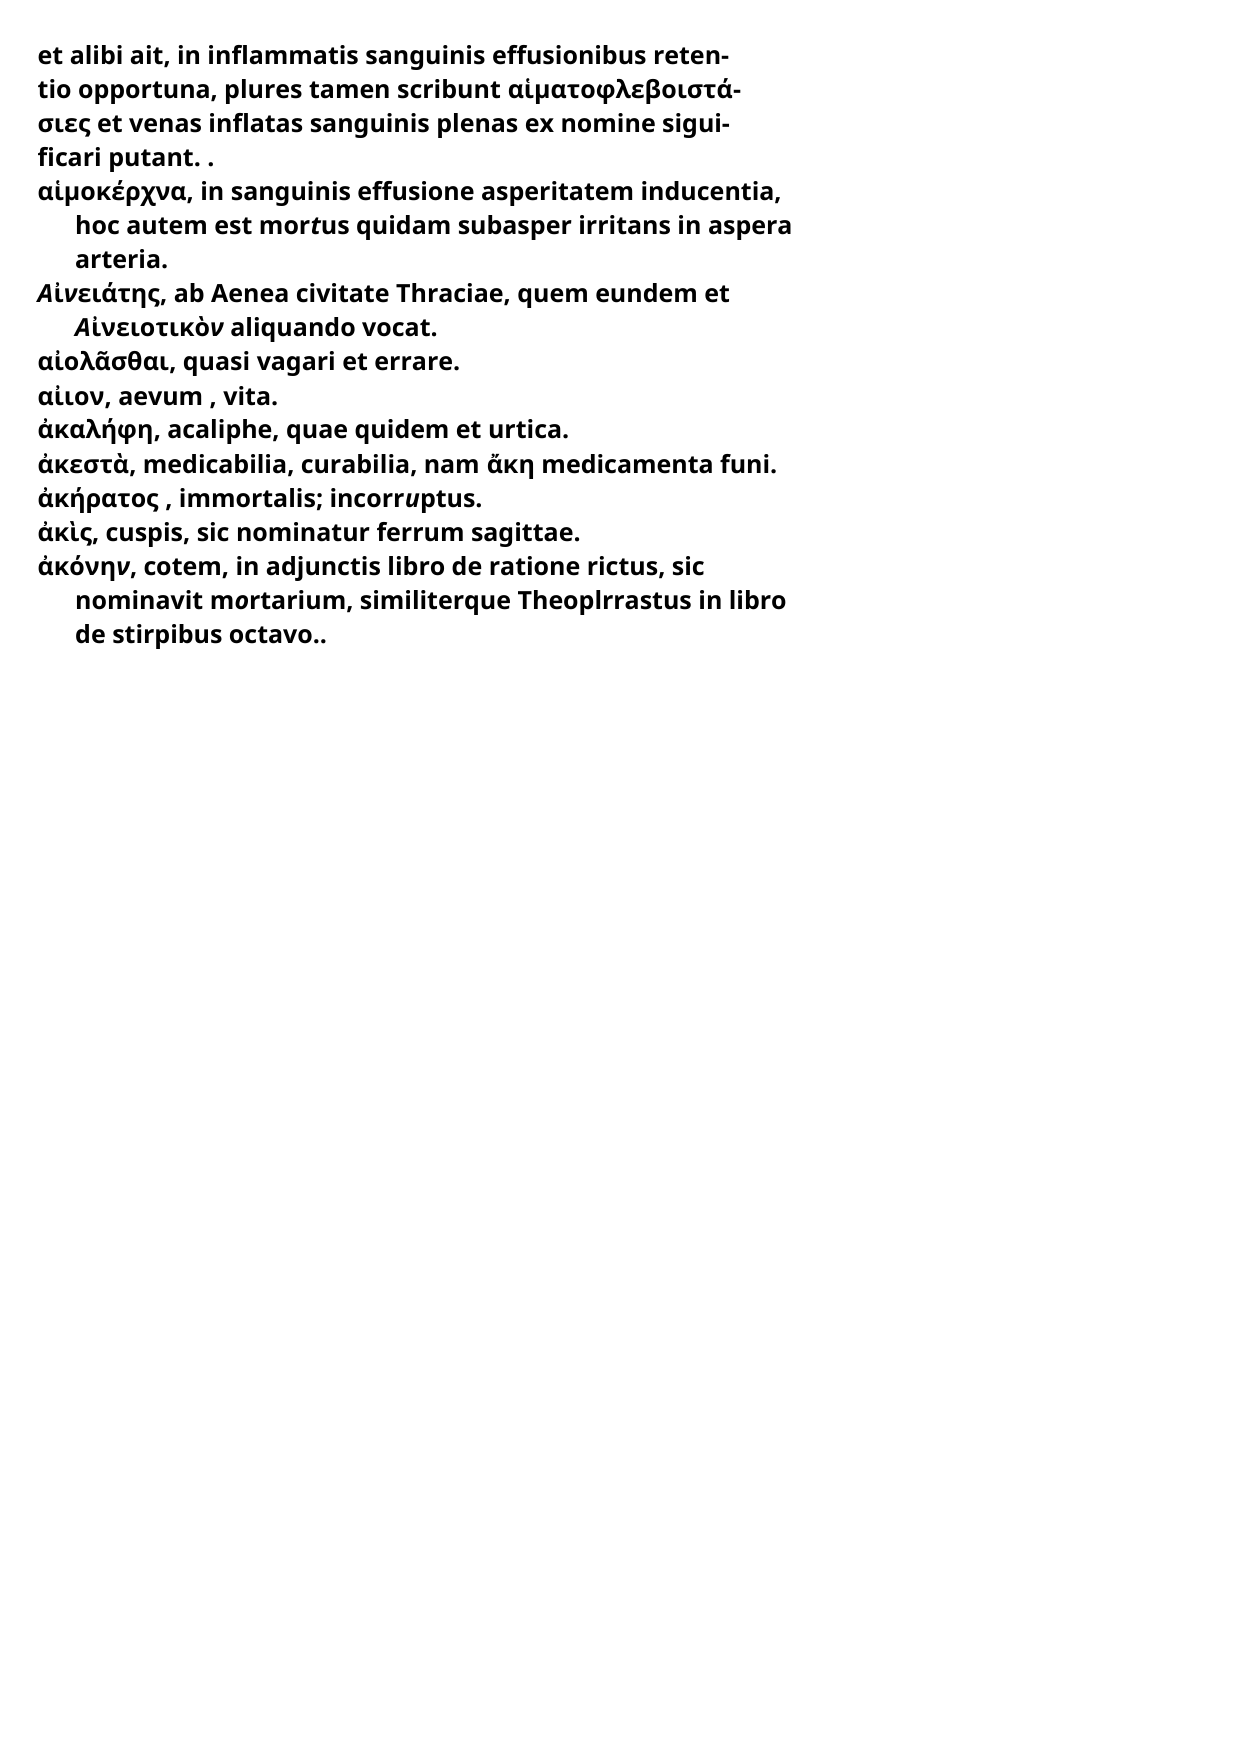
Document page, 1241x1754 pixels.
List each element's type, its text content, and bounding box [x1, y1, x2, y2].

text ἀκαλήφη, acaliphe, quae quidem et urtica. [37, 412, 1203, 446]
text ἀκὶς, cuspis, sic nominatur ferrum sagittae. [37, 514, 1203, 548]
text et alibi ait, in inflammatis sanguinis effusionibus reten- tio opportuna, plures tamen scribunt αἱματοφλεβοιστά- σιες et venas inflatas sanguinis plenas ex nomine sigui- ficari putant. . [37, 37, 1203, 174]
text αἰιον, aevum , vita. [37, 378, 1203, 412]
text Αἰνειάτης, ab Aenea civitate Thraciae, quem eundem et Αἰνειοτικὸν aliquando vocat. [37, 276, 1203, 344]
text ἀκόνην, cotem, in adjunctis libro de ratione rictus, sic nominavit mortarium, similiterque Theoplrrastus in libro de stirpibus octavo.. [37, 548, 1203, 651]
text αἱμοκέρχνα, in sanguinis effusione asperitatem inducentia, hoc autem est mortus quidam subasper irritans in aspera arteria. [37, 174, 1203, 276]
text αἰολᾶσθαι, quasi vagari et errare. [37, 344, 1203, 378]
text ἀκεστὰ, medicabilia, curabilia, nam ἄκη medicamenta funi. ἀκήρατος , immortalis; incorruptus. [37, 446, 1203, 514]
